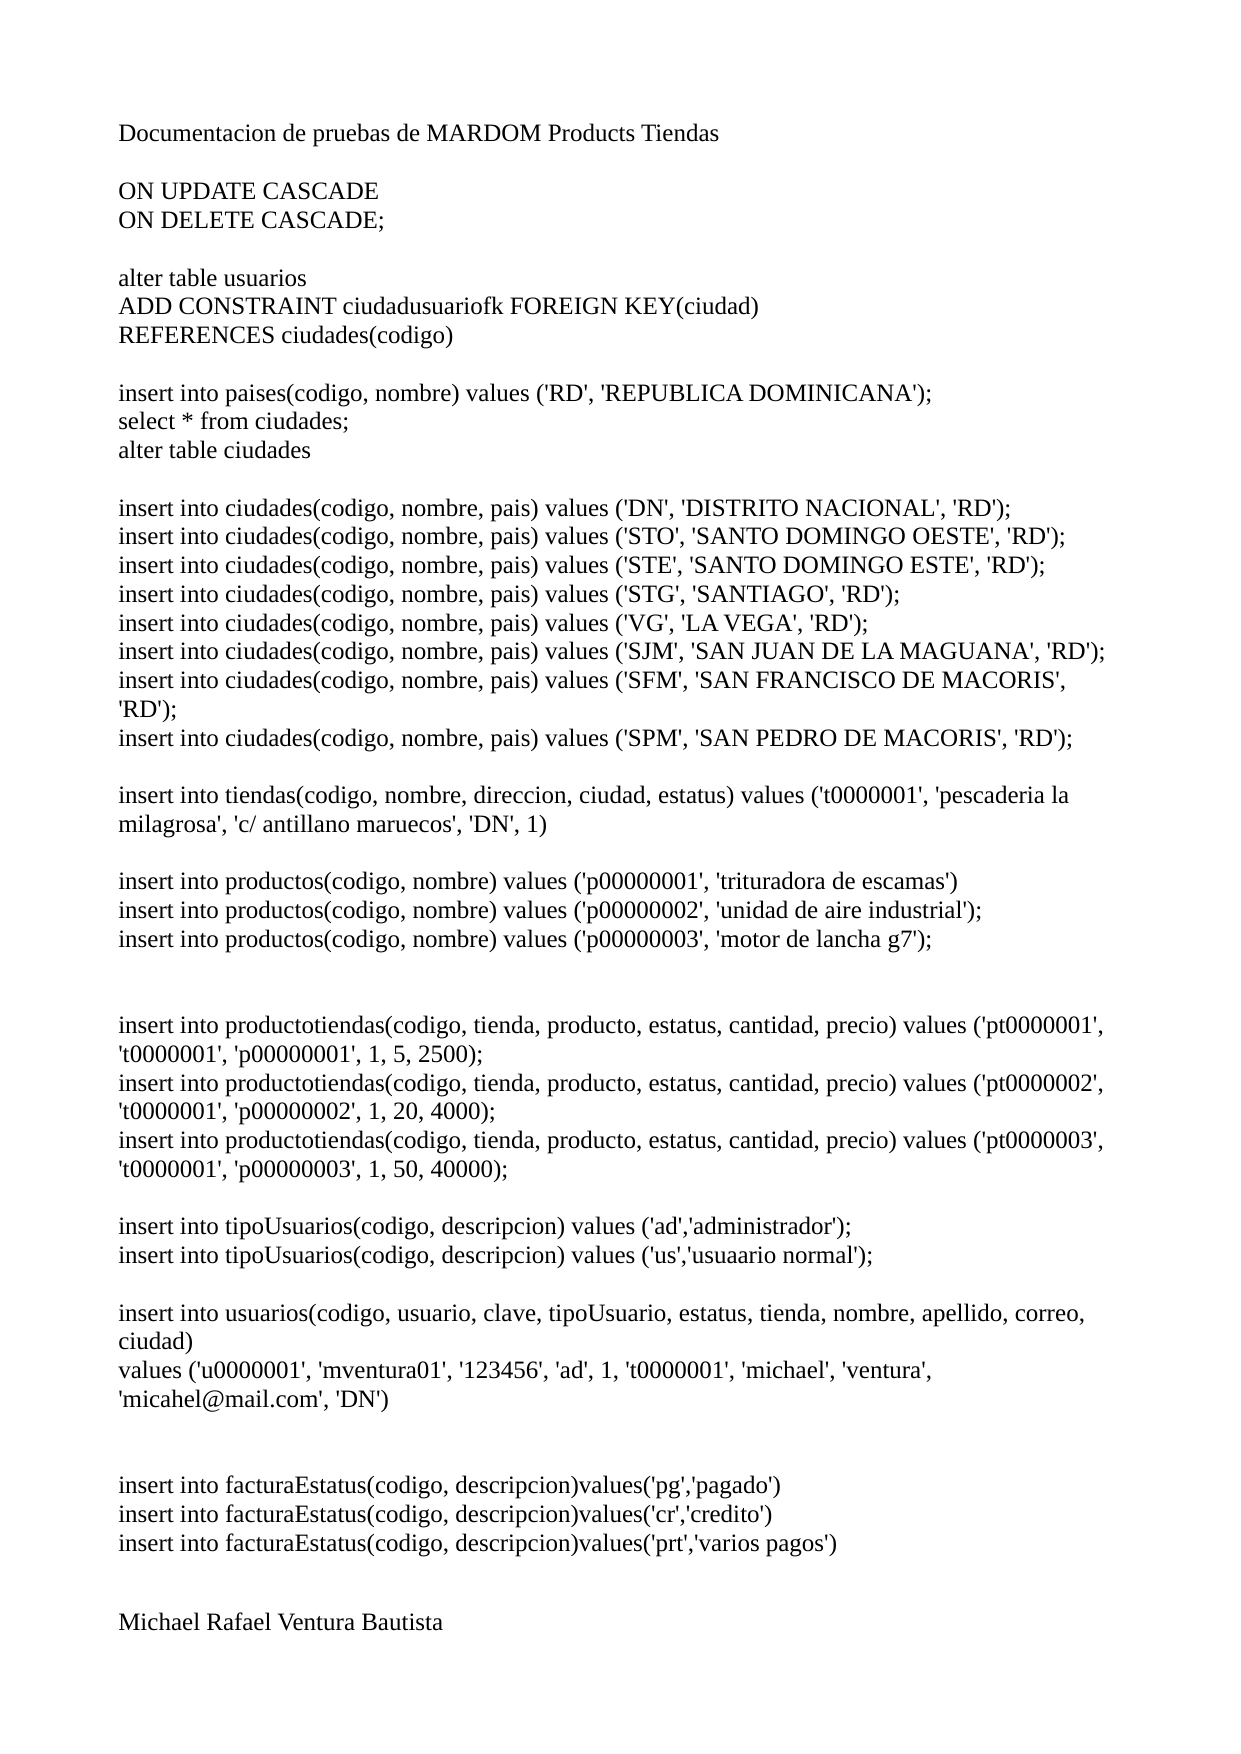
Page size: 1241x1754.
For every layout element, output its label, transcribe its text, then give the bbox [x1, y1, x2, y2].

text REFERENCES ciudades(codigo) [118, 320, 1122, 349]
text alter table usuarios [118, 263, 1122, 291]
text insert into ciudades(codigo, nombre, pais) values ('SPM', 'SAN PEDRO DE MACORIS', 'RD'); [118, 723, 1122, 751]
text insert into ciudades(codigo, nombre, pais) values ('DN', 'DISTRITO NACIONAL', 'RD'); [118, 493, 1122, 521]
text insert into productotiendas(codigo, tienda, producto, estatus, cantidad, precio) values ('pt0000003', 't0000001', 'p00000003', 1, 50, 40000); [118, 1125, 1122, 1183]
text ON DELETE CASCADE; [118, 205, 1122, 234]
text ON UPDATE CASCADE [118, 176, 1122, 205]
text ADD CONSTRAINT ciudadusuariofk FOREIGN KEY(ciudad) [118, 291, 1122, 320]
text insert into usuarios(codigo, usuario, clave, tipoUsuario, estatus, tienda, nombre, apellido, correo, ciudad) [118, 1298, 1122, 1355]
text insert into facturaEstatus(codigo, descripcion)values('pg','pagado') [118, 1470, 1122, 1499]
text alter table ciudades [118, 435, 1122, 464]
text insert into facturaEstatus(codigo, descripcion)values('cr','credito') [118, 1499, 1122, 1528]
text insert into facturaEstatus(codigo, descripcion)values('prt','varios pagos') [118, 1528, 1122, 1556]
text insert into tipoUsuarios(codigo, descripcion) values ('ad','administrador'); [118, 1211, 1122, 1240]
text insert into ciudades(codigo, nombre, pais) values ('STE', 'SANTO DOMINGO ESTE', 'RD'); [118, 550, 1122, 579]
text insert into productos(codigo, nombre) values ('p00000002', 'unidad de aire industrial'); [118, 895, 1122, 924]
text insert into productotiendas(codigo, tienda, producto, estatus, cantidad, precio) values ('pt0000002', 't0000001', 'p00000002', 1, 20, 4000); [118, 1068, 1122, 1125]
text insert into productos(codigo, nombre) values ('p00000003', 'motor de lancha g7'); [118, 924, 1122, 953]
text select * from ciudades; [118, 406, 1122, 435]
text values ('u0000001', 'mventura01', '123456', 'ad', 1, 't0000001', 'michael', 'ventura', 'micahel@mail.com', 'DN') [118, 1355, 1122, 1413]
text insert into ciudades(codigo, nombre, pais) values ('STG', 'SANTIAGO', 'RD'); [118, 579, 1122, 608]
text insert into productotiendas(codigo, tienda, producto, estatus, cantidad, precio) values ('pt0000001', 't0000001', 'p00000001', 1, 5, 2500); [118, 1010, 1122, 1068]
text insert into ciudades(codigo, nombre, pais) values ('STO', 'SANTO DOMINGO OESTE', 'RD'); [118, 521, 1122, 550]
text insert into tipoUsuarios(codigo, descripcion) values ('us','usuaario normal'); [118, 1240, 1122, 1269]
text insert into paises(codigo, nombre) values ('RD', 'REPUBLICA DOMINICANA'); [118, 378, 1122, 406]
text insert into productos(codigo, nombre) values ('p00000001', 'trituradora de escamas') [118, 866, 1122, 895]
text insert into ciudades(codigo, nombre, pais) values ('SFM', 'SAN FRANCISCO DE MACORIS', 'RD'); [118, 665, 1122, 723]
text insert into ciudades(codigo, nombre, pais) values ('VG', 'LA VEGA', 'RD'); [118, 608, 1122, 636]
text insert into tiendas(codigo, nombre, direccion, ciudad, estatus) values ('t0000001', 'pescaderia la milagrosa', 'c/ antillano maruecos', 'DN', 1) [118, 780, 1122, 838]
text insert into ciudades(codigo, nombre, pais) values ('SJM', 'SAN JUAN DE LA MAGUANA', 'RD'); [118, 636, 1122, 665]
